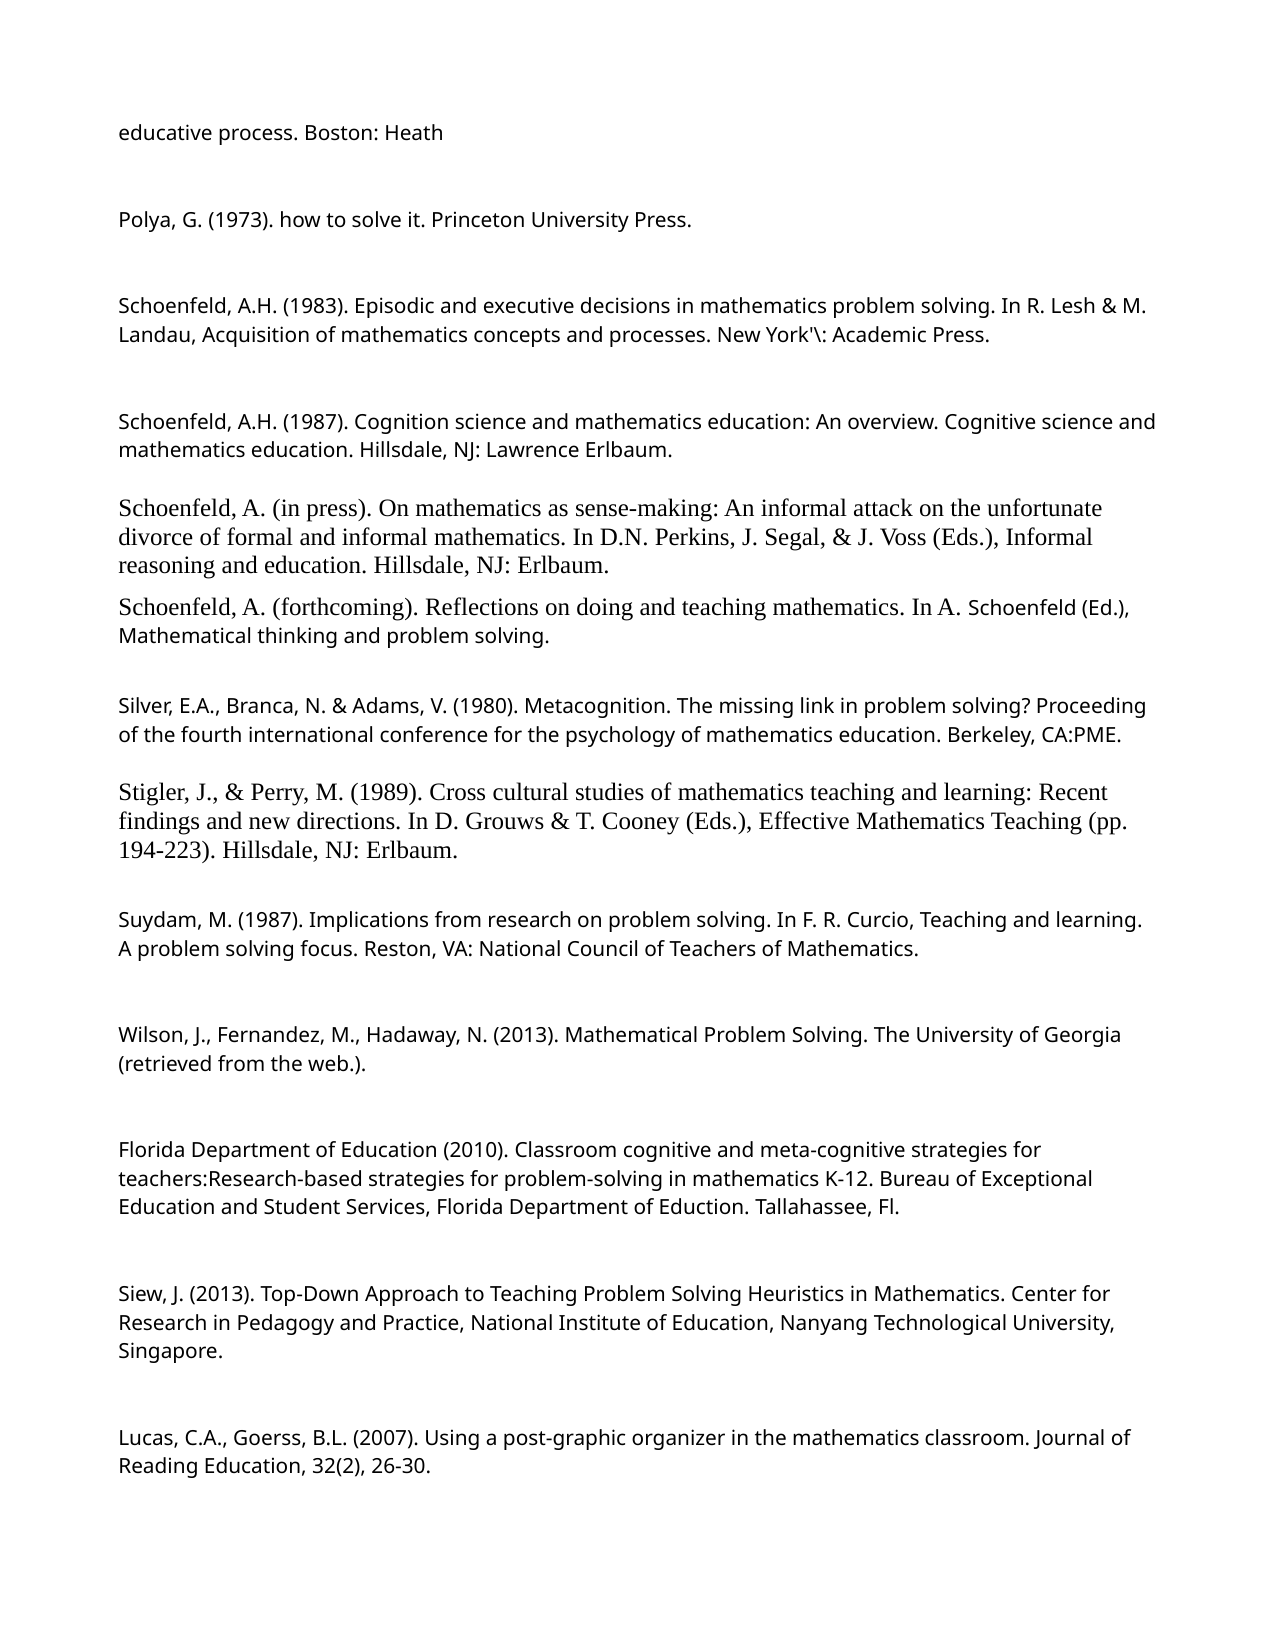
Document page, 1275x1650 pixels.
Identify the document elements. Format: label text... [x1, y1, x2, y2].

text Schoenfeld, A. (in press). On mathematics as sense-making: An informal attack on the unfortunate divorce of formal and informal mathematics. In D.N. Perkins, J. Segal, & J. Voss (Eds.), Informal reasoning and education. Hillsdale, NJ: Erlbaum. [118, 493, 1157, 579]
text Lucas, C.A., Goerss, B.L. (2007). Using a post-graphic organizer in the mathematics classroom. Journal of Reading Education, 32(2), 26-30. [118, 1423, 1157, 1480]
text Schoenfeld, A.H. (1983). Episodic and executive decisions in mathematics problem solving. In R. Lesh & M. Landau, Acquisition of mathematics concepts and processes. New York'\: Academic Press. [118, 292, 1157, 348]
text Stigler, J., & Perry, M. (1989). Cross cultural studies of mathematics teaching and learning: Recent findings and new directions. In D. Grouws & T. Cooney (Eds.), Effective Mathematics Teaching (pp. 194-223). Hillsdale, NJ: Erlbaum. [118, 777, 1157, 863]
text Schoenfeld, A. (forthcoming). Reflections on doing and teaching mathematics. In A. Schoenfeld (Ed.), Mathematical thinking and problem solving. [118, 592, 1157, 649]
text Siew, J. (2013). Top-Down Approach to Teaching Problem Solving Heuristics in Mathematics. Center for Research in Pedagogy and Practice, National Institute of Education, Nanyang Technological University, Singapore. [118, 1279, 1157, 1364]
text educative process. Boston: Heath [118, 118, 1157, 147]
text Schoenfeld, A.H. (1987). Cognition science and mathematics education: An overview. Cognitive science and mathematics education. Hillsdale, NJ: Lawrence Erlbaum. [118, 407, 1157, 464]
text Polya, G. (1973). how to solve it. Princeton University Press. [118, 205, 1157, 233]
text Florida Department of Education (2010). Classroom cognitive and meta-cognitive strategies for teachers:Research-based strategies for problem-solving in mathematics K-12. Bureau of Exceptional Education and Student Services, Florida Department of Eduction. Tallahassee, Fl. [118, 1136, 1157, 1221]
text Wilson, J., Fernandez, M., Hadaway, N. (2013). Mathematical Problem Solving. The University of Georgia (retrieved from the web.). [118, 1020, 1157, 1077]
text Suydam, M. (1987). Implications from research on problem solving. In F. R. Curcio, Teaching and learning. A problem solving focus. Reston, VA: National Council of Teachers of Mathematics. [118, 905, 1157, 962]
text Silver, E.A., Branca, N. & Adams, V. (1980). Metacognition. The missing link in problem solving? Proceeding of the fourth international conference for the psychology of mathematics education. Berkeley, CA:PME. [118, 691, 1157, 748]
